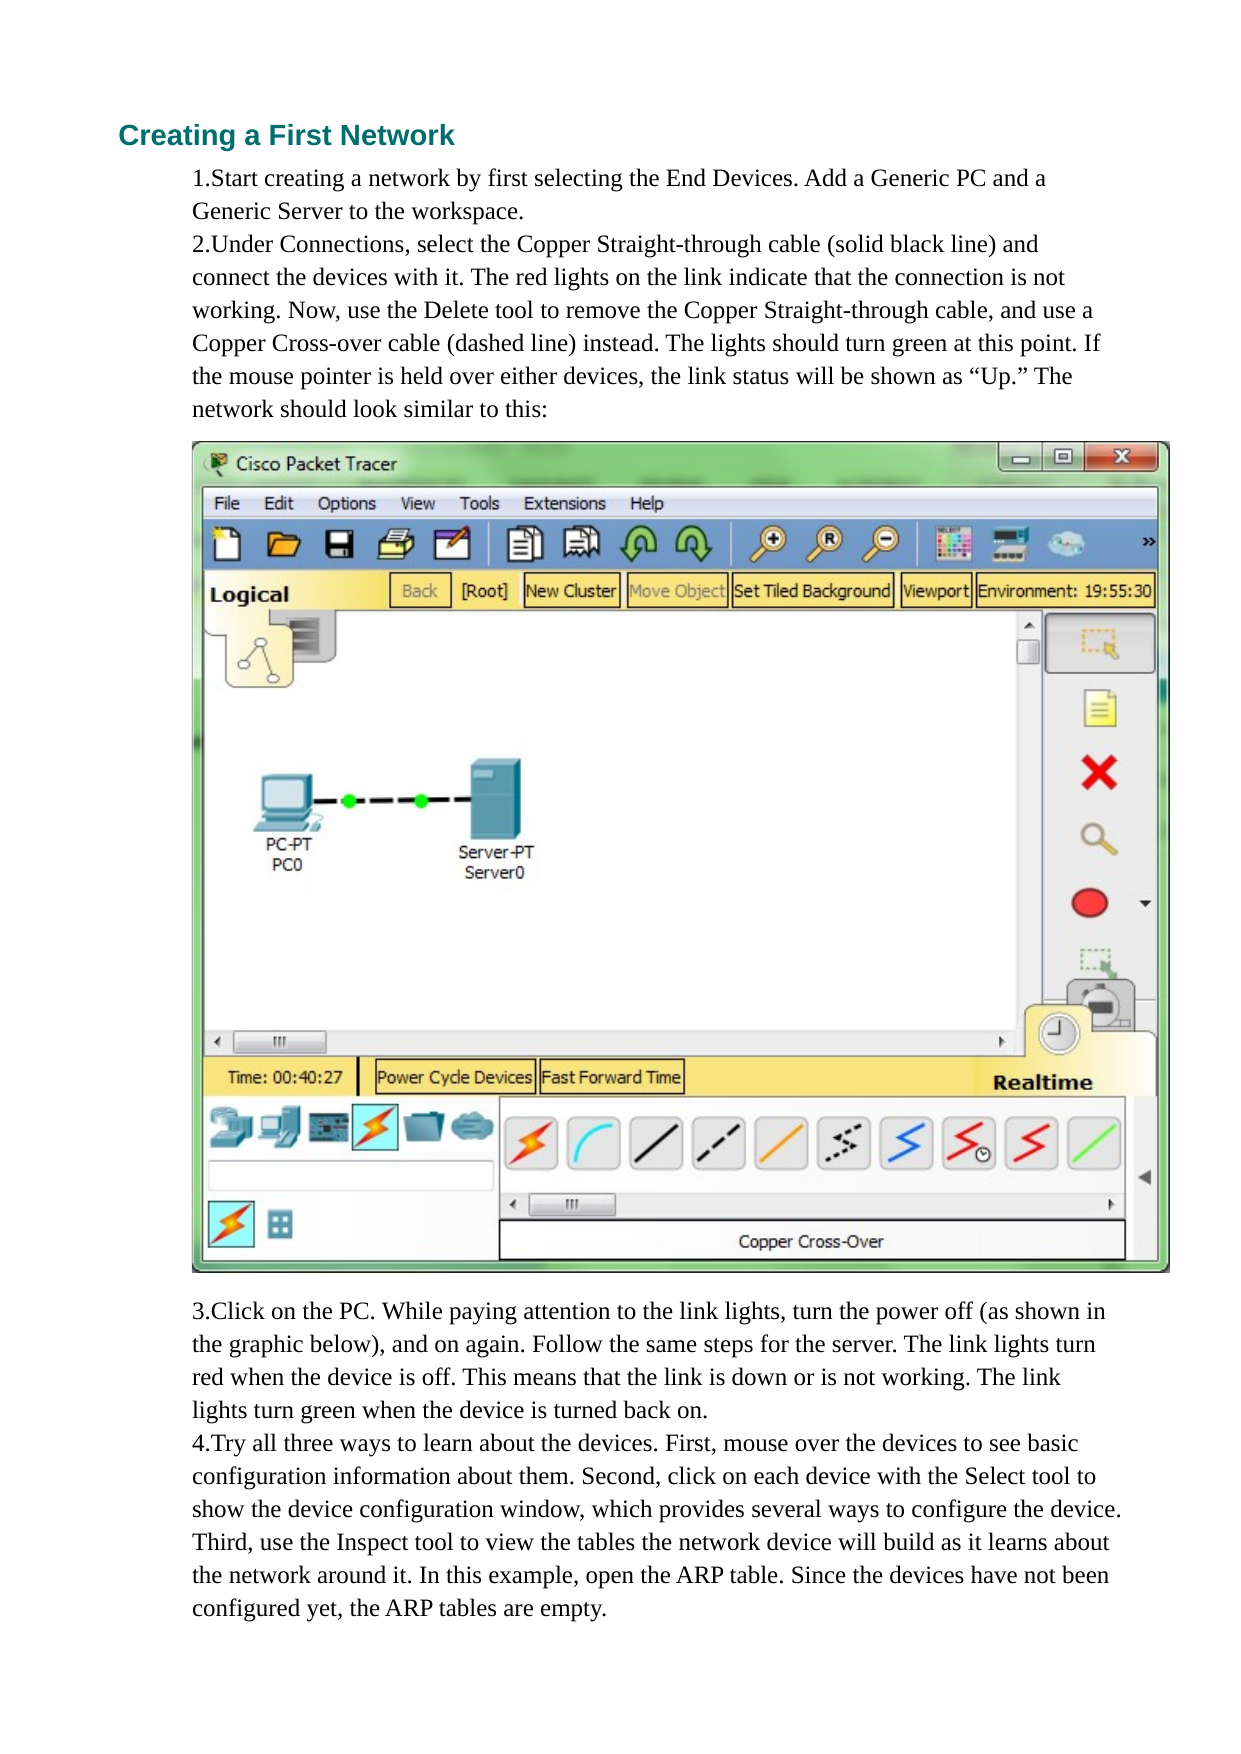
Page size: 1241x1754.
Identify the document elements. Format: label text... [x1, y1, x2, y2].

list Click on the PC. While paying attention to the link lights, turn the power off (as shown in the graphic below), and on again. Follow the same steps for the server. The link lights turn red when the device is off. This means that the link is down or is not working. The link lights turn green when the device is turned back on. [118, 1296, 1122, 1424]
list Try all three ways to learn about the devices. First, mouse over the devices to see basic configuration information about them. Second, click on each device with the Select tool to show the device configuration window, which provides several ways to configure the device. Third, use the Inspect tool to view the tables the network device will build as it learns about the network around it. In this example, open the ARP table. Since the devices have not been configured yet, the ARP tables are empty. [118, 1428, 1122, 1622]
list Under Connections, select the Copper Straight-through cable (solid black line) and connect the devices with it. The red lights on the link indicate that the connection is not working. Now, use the Delete tool to remove the Copper Straight-through cable, and use a Copper Cross-over cable (dashed line) instead. The lights should turn green at this point. If the mouse pointer is held over either devices, the link status will be shown as “Up.” The network should look similar to this: [118, 229, 1122, 423]
text Creating a First Network [118, 118, 1122, 152]
list Start creating a network by first selecting the End Devices. Add a Generic PC and a Generic Server to the workspace. [118, 163, 1122, 225]
picture [191, 441, 1170, 1273]
